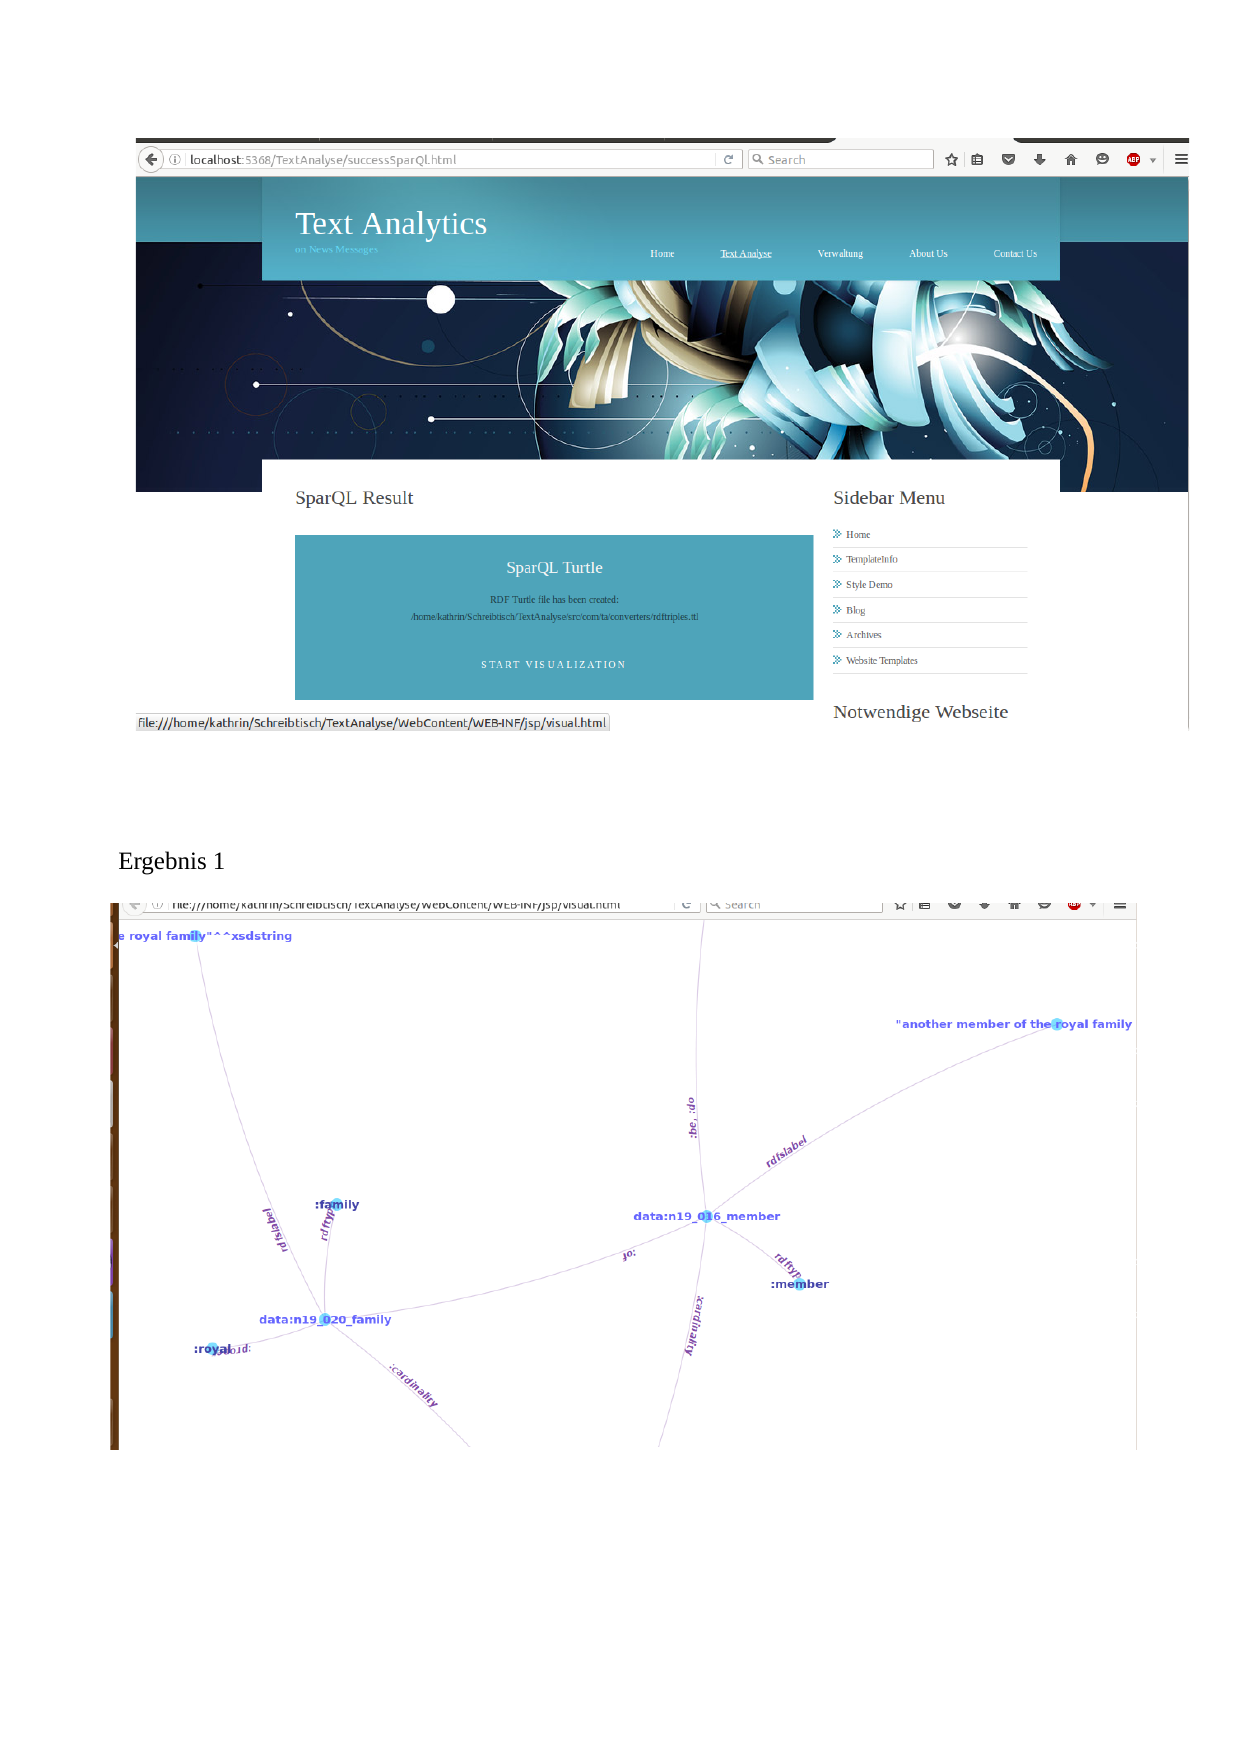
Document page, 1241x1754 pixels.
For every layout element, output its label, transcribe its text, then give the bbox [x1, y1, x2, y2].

text Ergebnis 1 [118, 846, 1122, 874]
picture [110, 903, 222, 1450]
picture [135, 138, 268, 731]
